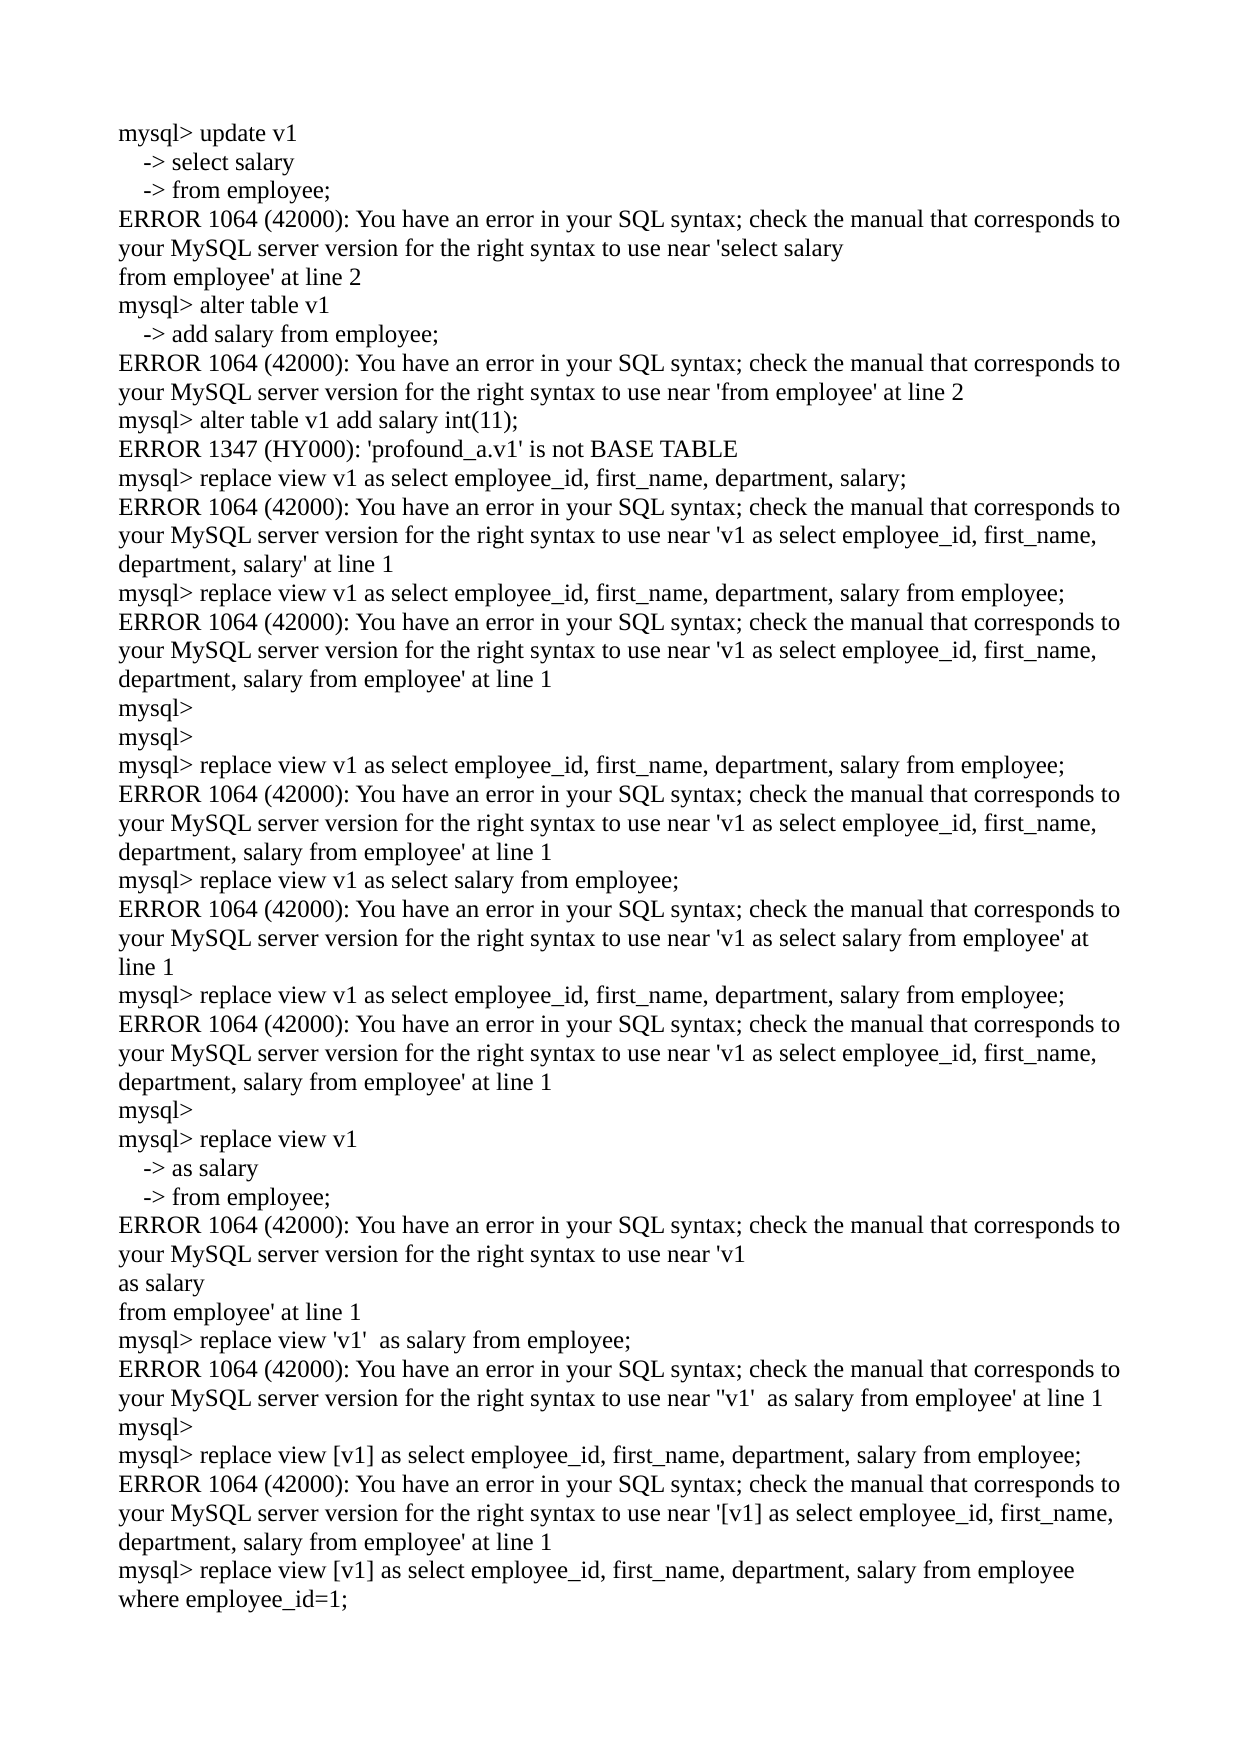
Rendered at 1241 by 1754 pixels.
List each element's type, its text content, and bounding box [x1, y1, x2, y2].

text mysql> alter table v1 [118, 291, 1122, 319]
text mysql> replace view v1 as select salary from employee; [118, 866, 1122, 894]
text mysql> replace view 'v1' as salary from employee; [118, 1326, 1122, 1354]
text -> from employee; [118, 176, 1122, 204]
text mysql> replace view v1 as select employee_id, first_name, department, salary from employee; [118, 981, 1122, 1009]
text mysql> [118, 693, 1122, 722]
text as salary [118, 1268, 1122, 1297]
text mysql> replace view [v1] as select employee_id, first_name, department, salary from employee where employee_id=1; [118, 1556, 1122, 1613]
text ERROR 1064 (42000): You have an error in your SQL syntax; check the manual that corresponds to your MySQL server version for the right syntax to use near 'v1 as select employee_id, first_name, department, salary from employee' at line 1 [118, 607, 1122, 693]
text mysql> replace view v1 as select employee_id, first_name, department, salary from employee; [118, 578, 1122, 607]
text mysql> replace view v1 as select employee_id, first_name, department, salary from employee; [118, 751, 1122, 779]
text mysql> replace view v1 as select employee_id, first_name, department, salary; [118, 463, 1122, 492]
text from employee' at line 1 [118, 1297, 1122, 1326]
text ERROR 1347 (HY000): 'profound_a.v1' is not BASE TABLE [118, 434, 1122, 463]
text mysql> replace view v1 [118, 1124, 1122, 1153]
text mysql> alter table v1 add salary int(11); [118, 406, 1122, 434]
text mysql> [118, 1096, 1122, 1124]
text ERROR 1064 (42000): You have an error in your SQL syntax; check the manual that corresponds to your MySQL server version for the right syntax to use near 'v1 as select employee_id, first_name, department, salary' at line 1 [118, 492, 1122, 578]
text ERROR 1064 (42000): You have an error in your SQL syntax; check the manual that corresponds to your MySQL server version for the right syntax to use near 'v1 [118, 1211, 1122, 1268]
text mysql> [118, 722, 1122, 751]
text -> add salary from employee; [118, 319, 1122, 348]
text ERROR 1064 (42000): You have an error in your SQL syntax; check the manual that corresponds to your MySQL server version for the right syntax to use near 'v1 as select employee_id, first_name, department, salary from employee' at line 1 [118, 779, 1122, 866]
text ERROR 1064 (42000): You have an error in your SQL syntax; check the manual that corresponds to your MySQL server version for the right syntax to use near '[v1] as select employee_id, first_name, department, salary from employee' at line 1 [118, 1469, 1122, 1556]
text from employee' at line 2 [118, 262, 1122, 291]
text ERROR 1064 (42000): You have an error in your SQL syntax; check the manual that corresponds to your MySQL server version for the right syntax to use near 'v1 as select employee_id, first_name, department, salary from employee' at line 1 [118, 1009, 1122, 1096]
text -> as salary [118, 1153, 1122, 1182]
text ERROR 1064 (42000): You have an error in your SQL syntax; check the manual that corresponds to your MySQL server version for the right syntax to use near 'v1 as select salary from employee' at line 1 [118, 894, 1122, 981]
text mysql> replace view [v1] as select employee_id, first_name, department, salary from employee; [118, 1441, 1122, 1469]
text -> from employee; [118, 1182, 1122, 1211]
text mysql> [118, 1412, 1122, 1441]
text ERROR 1064 (42000): You have an error in your SQL syntax; check the manual that corresponds to your MySQL server version for the right syntax to use near 'from employee' at line 2 [118, 348, 1122, 406]
text -> select salary [118, 147, 1122, 176]
text ERROR 1064 (42000): You have an error in your SQL syntax; check the manual that corresponds to your MySQL server version for the right syntax to use near 'select salary [118, 204, 1122, 262]
text mysql> update v1 [118, 118, 1122, 147]
text ERROR 1064 (42000): You have an error in your SQL syntax; check the manual that corresponds to your MySQL server version for the right syntax to use near ''v1' as salary from employee' at line 1 [118, 1354, 1122, 1412]
